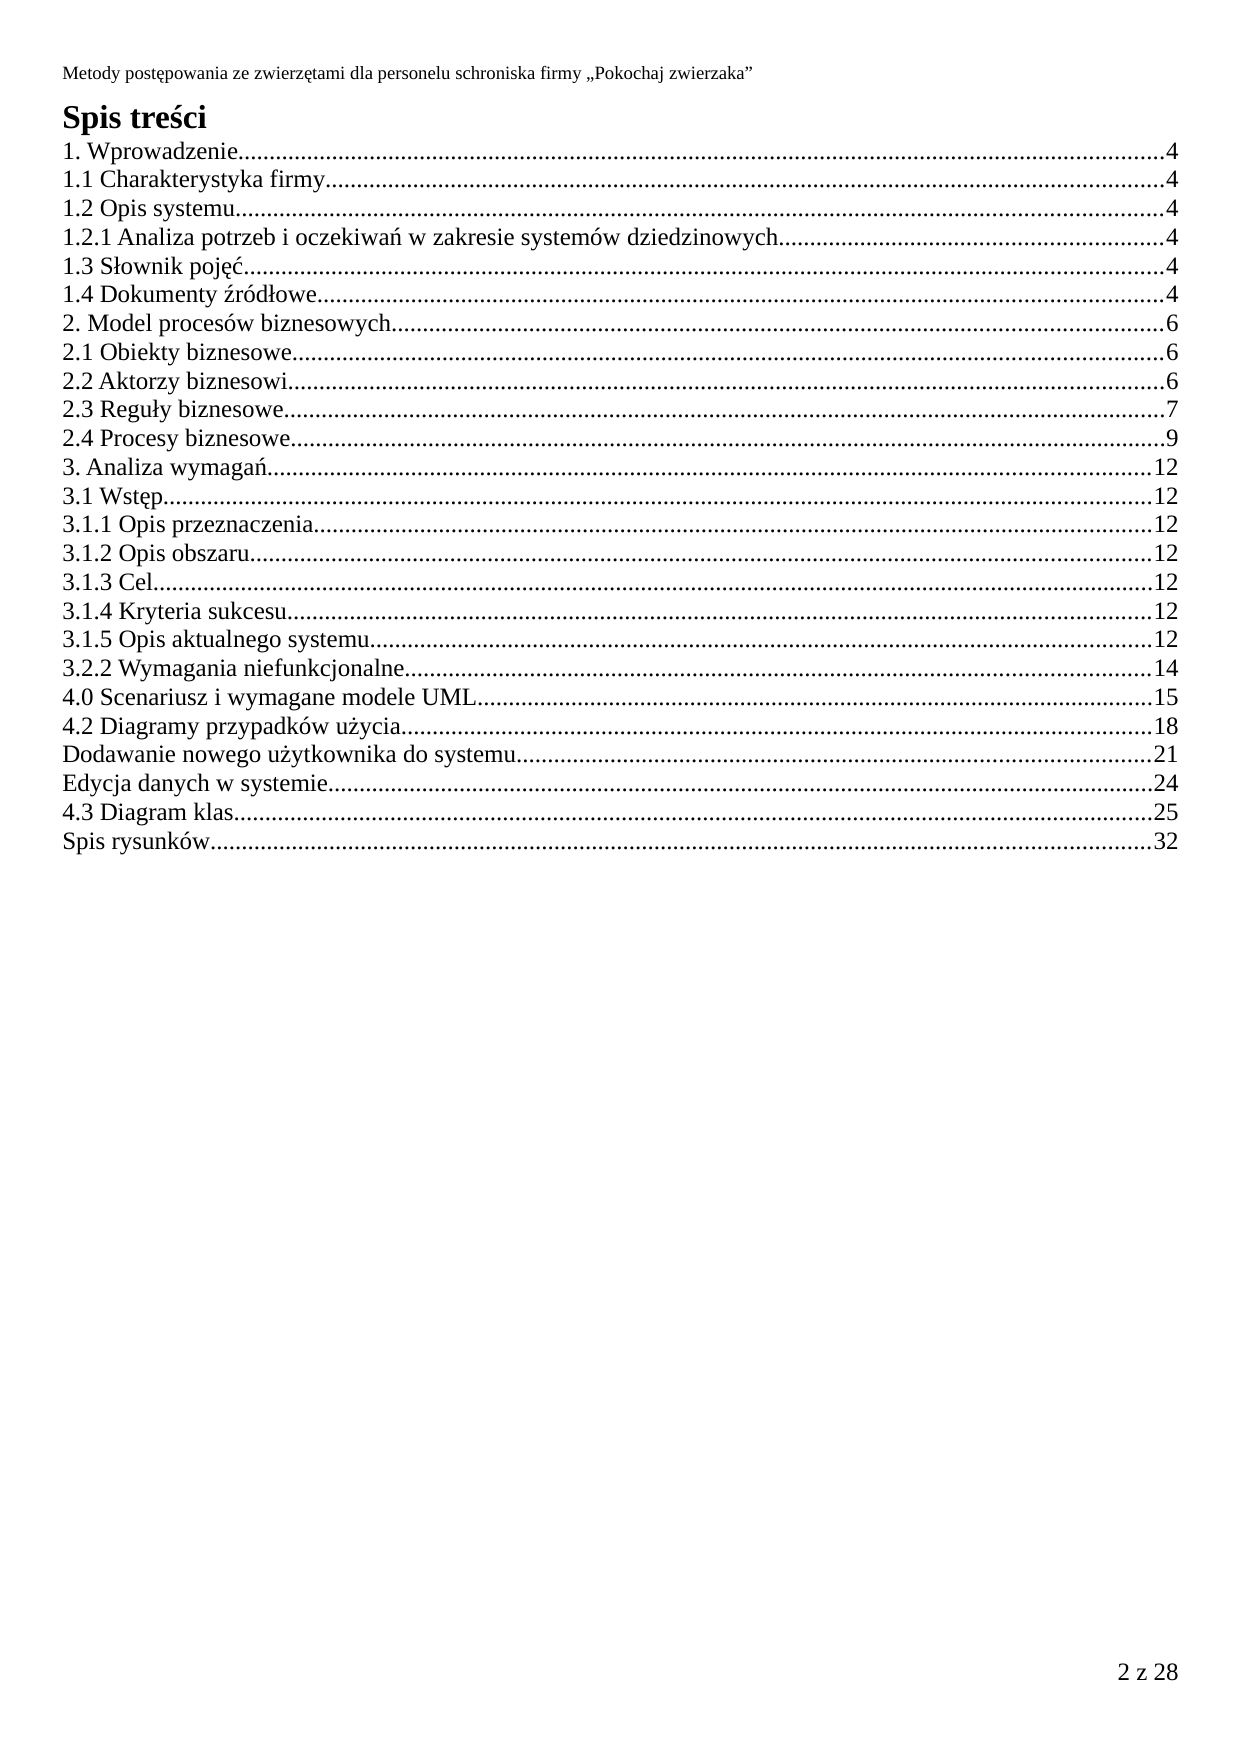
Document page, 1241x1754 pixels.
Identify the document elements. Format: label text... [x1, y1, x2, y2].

text 2. Model procesów biznesowych 6 [62, 308, 1178, 337]
text 3.1 Wstęp 12 [62, 481, 1178, 509]
text 4.0 Scenariusz i wymagane modele UML 15 [62, 682, 1178, 711]
text 4.2 Diagramy przypadków użycia 18 [62, 711, 1178, 739]
text 1.2 Opis systemu 4 [62, 193, 1178, 222]
text Dodawanie nowego użytkownika do systemu 21 [62, 739, 1178, 768]
text 1.4 Dokumenty źródłowe 4 [62, 279, 1178, 308]
text 4.3 Diagram klas 25 [62, 797, 1178, 826]
text 3.2.2 Wymagania niefunkcjonalne 14 [62, 653, 1178, 682]
text 3.1.4 Kryteria sukcesu 12 [62, 596, 1178, 624]
text 2.4 Procesy biznesowe 9 [62, 423, 1178, 452]
text 2.1 Obiekty biznesowe 6 [62, 337, 1178, 366]
text Edycja danych w systemie 24 [62, 768, 1178, 797]
text Spis rysunków 32 [62, 826, 1178, 854]
text 1. Wprowadzenie 4 [62, 136, 1178, 164]
subtitle Spis treści [62, 97, 1178, 136]
text 1.3 Słownik pojęć 4 [62, 251, 1178, 279]
text 1.2.1 Analiza potrzeb i oczekiwań w zakresie systemów dziedzinowych 4 [62, 222, 1178, 251]
text 3.1.1 Opis przeznaczenia 12 [62, 509, 1178, 538]
text 2.3 Reguły biznesowe 7 [62, 394, 1178, 423]
text 2.2 Aktorzy biznesowi 6 [62, 366, 1178, 394]
text 1.1 Charakterystyka firmy 4 [62, 164, 1178, 193]
text 3. Analiza wymagań 12 [62, 452, 1178, 481]
text 3.1.2 Opis obszaru 12 [62, 538, 1178, 567]
text 3.1.3 Cel 12 [62, 567, 1178, 596]
text 3.1.5 Opis aktualnego systemu 12 [62, 624, 1178, 653]
